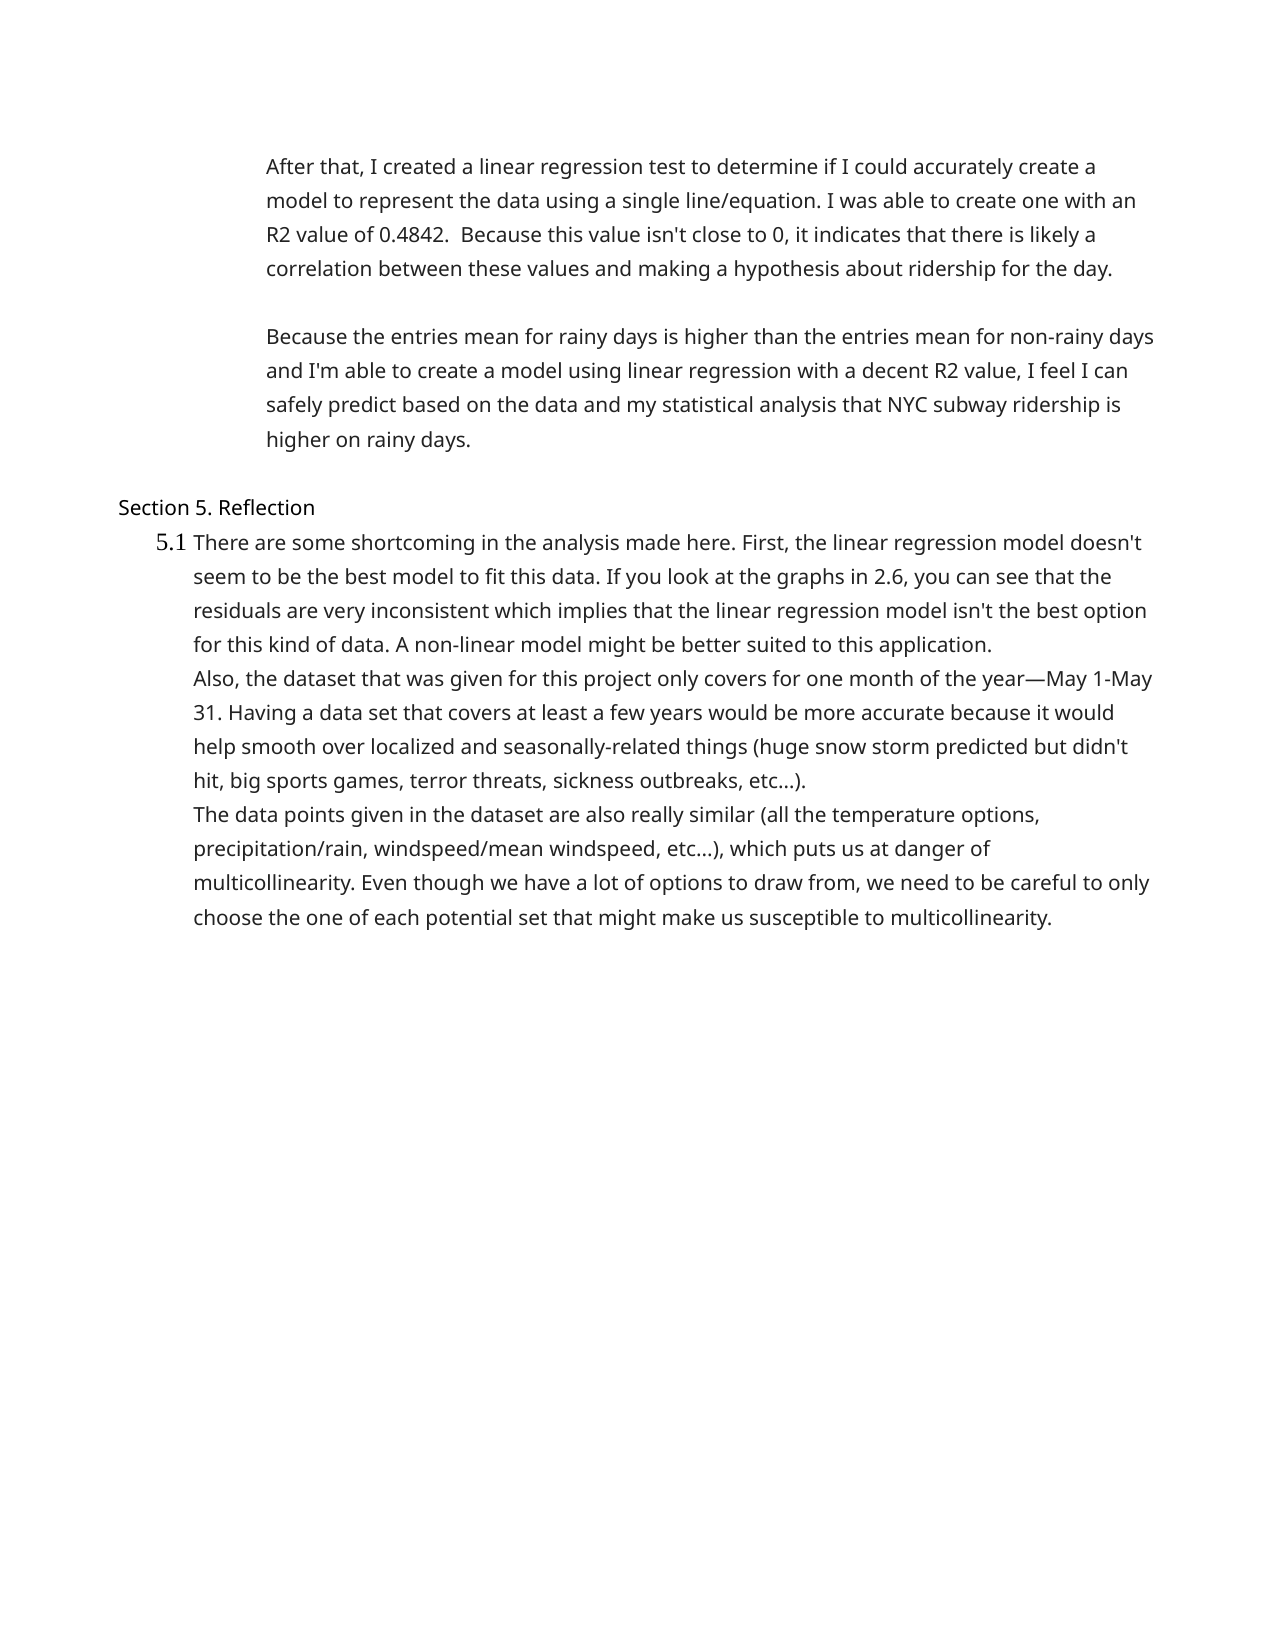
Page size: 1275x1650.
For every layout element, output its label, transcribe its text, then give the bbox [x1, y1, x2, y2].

text Section 5. Reflection [118, 493, 1157, 521]
text After that, I created a linear regression test to determine if I could accurately create a model to represent the data using a single line/equation. I was able to create one with an R2 value of 0.4842. Because this value isn't close to 0, it indicates that there is likely a correlation between these values and making a hypothesis about ridership for the day. [266, 152, 1157, 283]
text Because the entries mean for rainy days is higher than the entries mean for non-rainy days and I'm able to create a model using linear regression with a decent R2 value, I feel I can safely predict based on the data and my statistical analysis that NYC subway ridership is higher on rainy days. [266, 322, 1157, 453]
list There are some shortcoming in the analysis made here. First, the linear regression model doesn't seem to be the best model to fit this data. If you look at the graphs in 2.6, you can see that the residuals are very inconsistent which implies that the linear regression model isn't the best option for this kind of data. A non-linear model might be better suited to this application. Also, the dataset that was given for this project only covers for one month of the year—May 1-May 31. Having a data set that covers at least a few years would be more accurate because it would help smooth over localized and seasonally-related things (huge snow storm predicted but didn't hit, big sports games, terror threats, sickness outbreaks, etc…). The data points given in the dataset are also really similar (all the temperature options, precipitation/rain, windspeed/mean windspeed, etc...), which puts us at danger of multicollinearity. Even though we have a lot of options to draw from, we need to be careful to only choose the one of each potential set that might make us susceptible to multicollinearity. [156, 527, 1157, 931]
